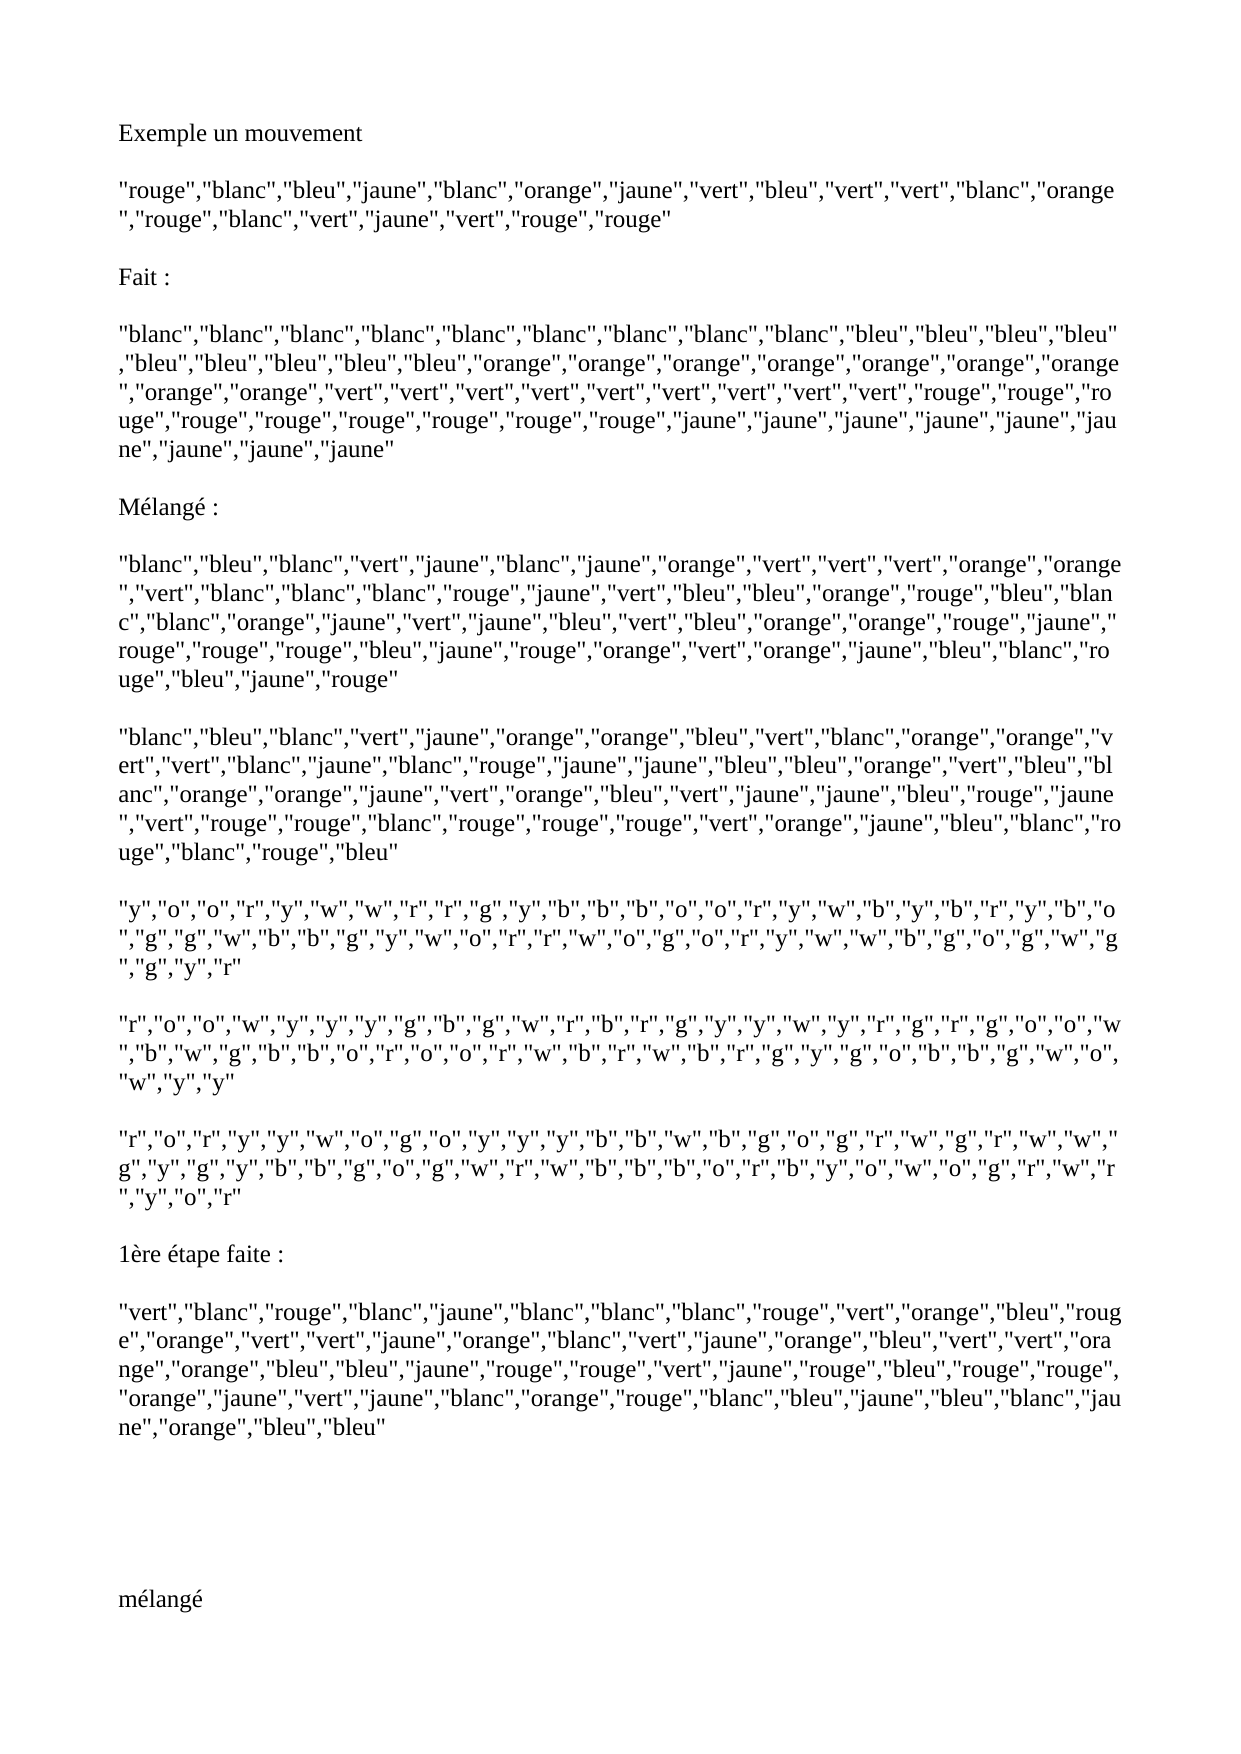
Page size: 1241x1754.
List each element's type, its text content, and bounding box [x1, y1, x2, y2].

text Fait : [118, 262, 1122, 291]
text 1ère étape faite : [118, 1239, 1122, 1268]
text "vert","blanc","rouge","blanc","jaune","blanc","blanc","blanc","rouge","vert","orange","bleu","rouge","orange","vert","vert","jaune","orange","blanc","vert","jaune","orange","bleu","vert","vert","orange","orange","bleu","bleu","jaune","rouge","rouge","vert","jaune","rouge","bleu","rouge","rouge","orange","jaune","vert","jaune","blanc","orange","rouge","blanc","bleu","jaune","bleu","blanc","jaune","orange","bleu","bleu" [118, 1297, 1122, 1441]
text "r","o","r","y","y","w","o","g","o","y","y","y","b","b","w","b","g","o","g","r","w","g","r","w","w","g","y","g","y","b","b","g","o","g","w","r","w","b","b","b","o","r","b","y","o","w","o","g","r","w","r","y","o","r" [118, 1124, 1122, 1211]
text "blanc","bleu","blanc","vert","jaune","orange","orange","bleu","vert","blanc","orange","orange","vert","vert","blanc","jaune","blanc","rouge","jaune","jaune","bleu","bleu","orange","vert","bleu","blanc","orange","orange","jaune","vert","orange","bleu","vert","jaune","jaune","bleu","rouge","jaune","vert","rouge","rouge","blanc","rouge","rouge","rouge","vert","orange","jaune","bleu","blanc","rouge","blanc","rouge","bleu" [118, 722, 1122, 866]
text "y","o","o","r","y","w","w","r","r","g","y","b","b","b","o","o","r","y","w","b","y","b","r","y","b","o","g","g","w","b","b","g","y","w","o","r","r","w","o","g","o","r","y","w","w","b","g","o","g","w","g","g","y","r" [118, 894, 1122, 981]
text "rouge","blanc","bleu","jaune","blanc","orange","jaune","vert","bleu","vert","vert","blanc","orange","rouge","blanc","vert","jaune","vert","rouge","rouge" [118, 176, 1122, 233]
text mélangé [118, 1584, 1122, 1613]
text Mélangé : [118, 492, 1122, 521]
text Exemple un mouvement [118, 118, 1122, 147]
text "blanc","bleu","blanc","vert","jaune","blanc","jaune","orange","vert","vert","vert","orange","orange","vert","blanc","blanc","blanc","rouge","jaune","vert","bleu","bleu","orange","rouge","bleu","blanc","blanc","orange","jaune","vert","jaune","bleu","vert","bleu","orange","orange","rouge","jaune","rouge","rouge","rouge","bleu","jaune","rouge","orange","vert","orange","jaune","bleu","blanc","rouge","bleu","jaune","rouge" [118, 549, 1122, 693]
text "blanc","blanc","blanc","blanc","blanc","blanc","blanc","blanc","blanc","bleu","bleu","bleu","bleu","bleu","bleu","bleu","bleu","bleu","orange","orange","orange","orange","orange","orange","orange","orange","orange","vert","vert","vert","vert","vert","vert","vert","vert","vert","rouge","rouge","rouge","rouge","rouge","rouge","rouge","rouge","rouge","jaune","jaune","jaune","jaune","jaune","jaune","jaune","jaune","jaune" [118, 319, 1122, 463]
text "r","o","o","w","y","y","y","g","b","g","w","r","b","r","g","y","y","w","y","r","g","r","g","o","o","w","b","w","g","b","b","o","r","o","o","r","w","b","r","w","b","r","g","y","g","o","b","b","g","w","o","w","y","y" [118, 1009, 1122, 1096]
